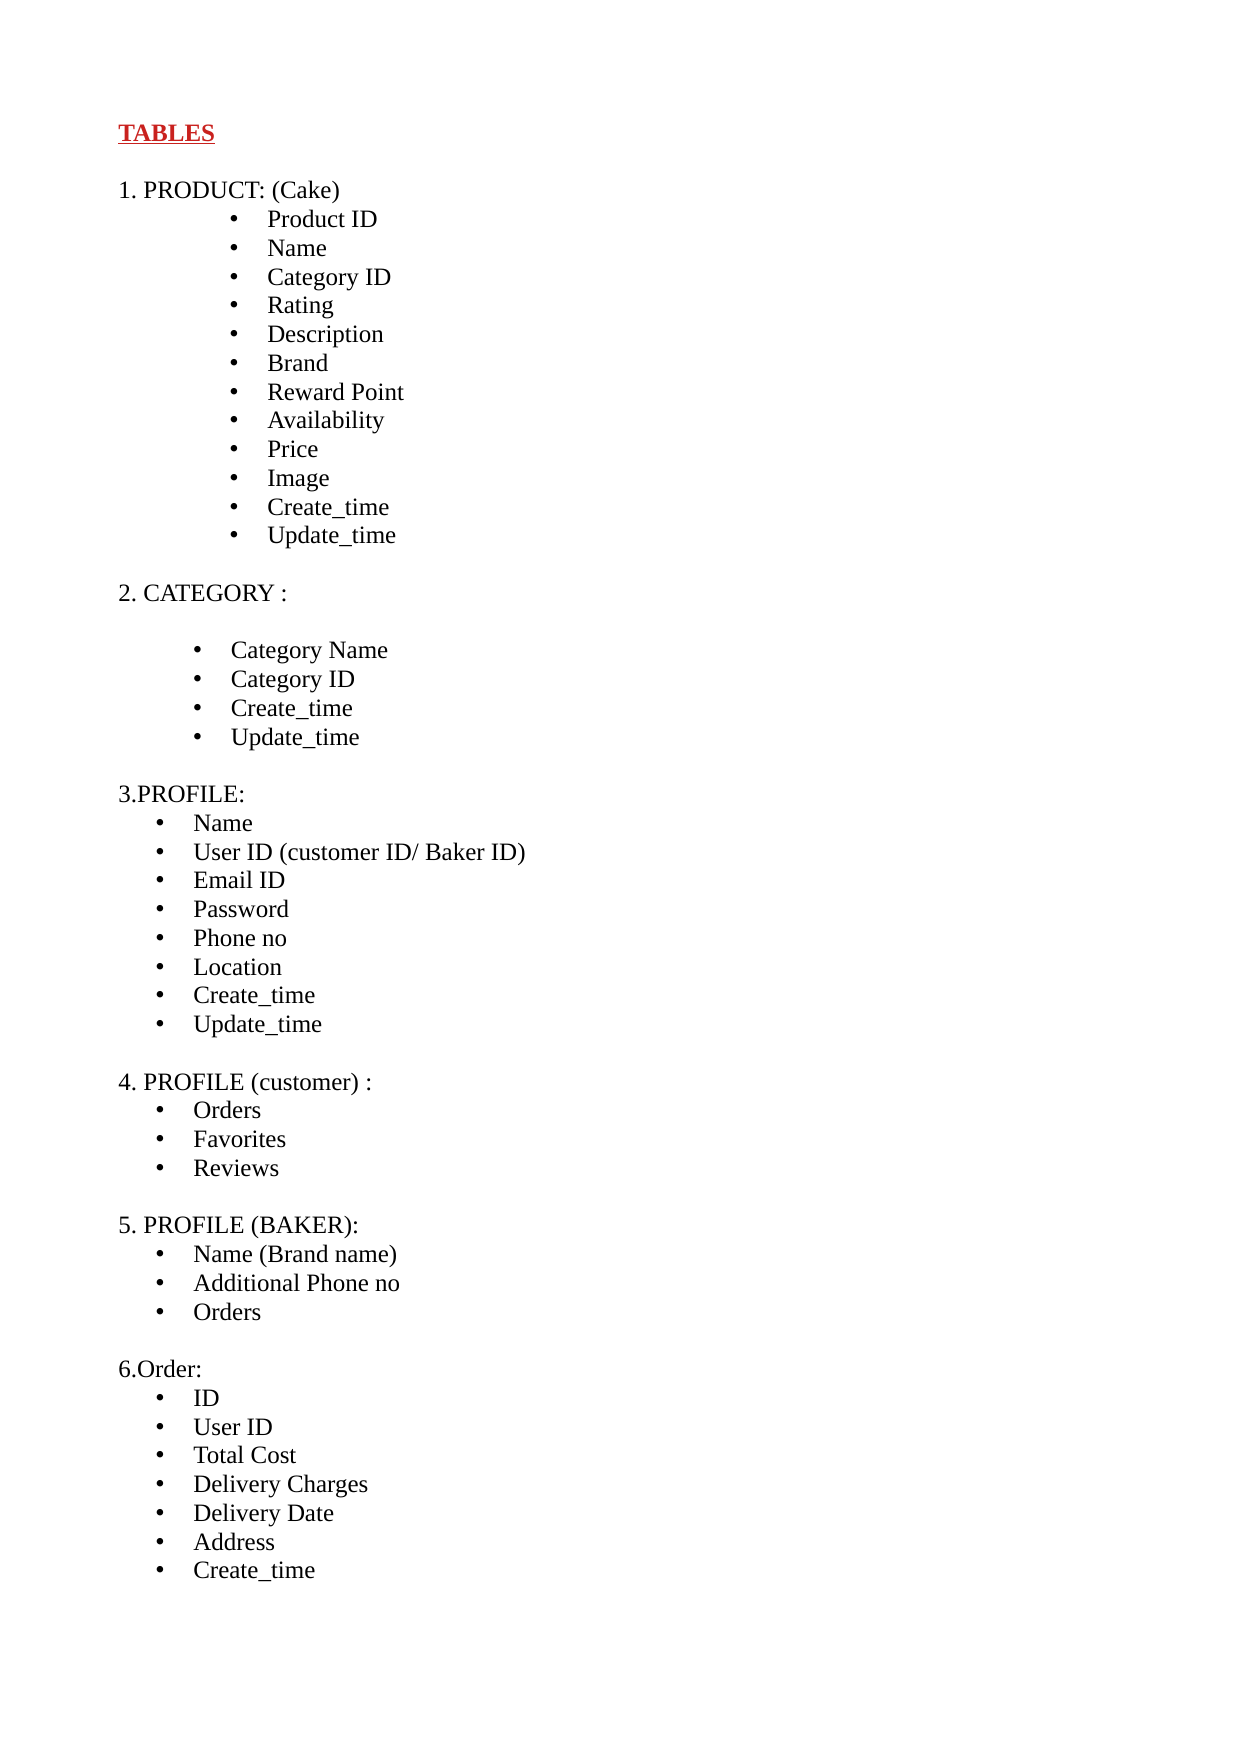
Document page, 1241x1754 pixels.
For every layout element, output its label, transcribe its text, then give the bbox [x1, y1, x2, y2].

list Delivery Charges [156, 1469, 1122, 1498]
list Favorites [156, 1124, 1122, 1153]
text 6.Order: [118, 1354, 1122, 1383]
list Availability [229, 406, 1122, 434]
list Image [229, 463, 1122, 492]
list Create_time [156, 981, 1122, 1009]
list Rating [229, 291, 1122, 319]
list Reviews [156, 1153, 1122, 1182]
list User ID (customer ID/ Baker ID) [156, 837, 1122, 866]
list User ID [156, 1412, 1122, 1441]
list Location [156, 952, 1122, 981]
list Orders [156, 1297, 1122, 1326]
list Category ID [229, 262, 1122, 291]
list Orders [156, 1096, 1122, 1124]
text 5. PROFILE (BAKER): [118, 1211, 1122, 1239]
list Brand [229, 348, 1122, 377]
list Create_time [193, 693, 1122, 722]
list Name (Brand name) [156, 1239, 1122, 1268]
list Additional Phone no [156, 1268, 1122, 1297]
text 1. PRODUCT: (Cake) [118, 176, 1122, 204]
list Phone no [156, 923, 1122, 952]
list Category Name [193, 636, 1122, 664]
text 4. PROFILE (customer) : [118, 1067, 1122, 1096]
text TABLES [118, 118, 1122, 147]
text 2. CATEGORY : [118, 578, 1122, 607]
list Product ID [229, 204, 1122, 233]
list Email ID [156, 866, 1122, 894]
list Price [229, 434, 1122, 463]
list ID [156, 1383, 1122, 1412]
list Name [229, 233, 1122, 262]
list Update_time [193, 722, 1122, 751]
list Category ID [193, 664, 1122, 693]
list Total Cost [156, 1441, 1122, 1469]
list Reward Point [229, 377, 1122, 406]
text 3.PROFILE: [118, 779, 1122, 808]
list Description [229, 319, 1122, 348]
list Address [156, 1527, 1122, 1556]
list Password [156, 894, 1122, 923]
list Create_time [156, 1556, 1122, 1584]
list Update_time [229, 521, 1122, 549]
list Create_time [229, 492, 1122, 521]
list Delivery Date [156, 1498, 1122, 1527]
list Update_time [156, 1009, 1122, 1038]
list Name [156, 808, 1122, 837]
